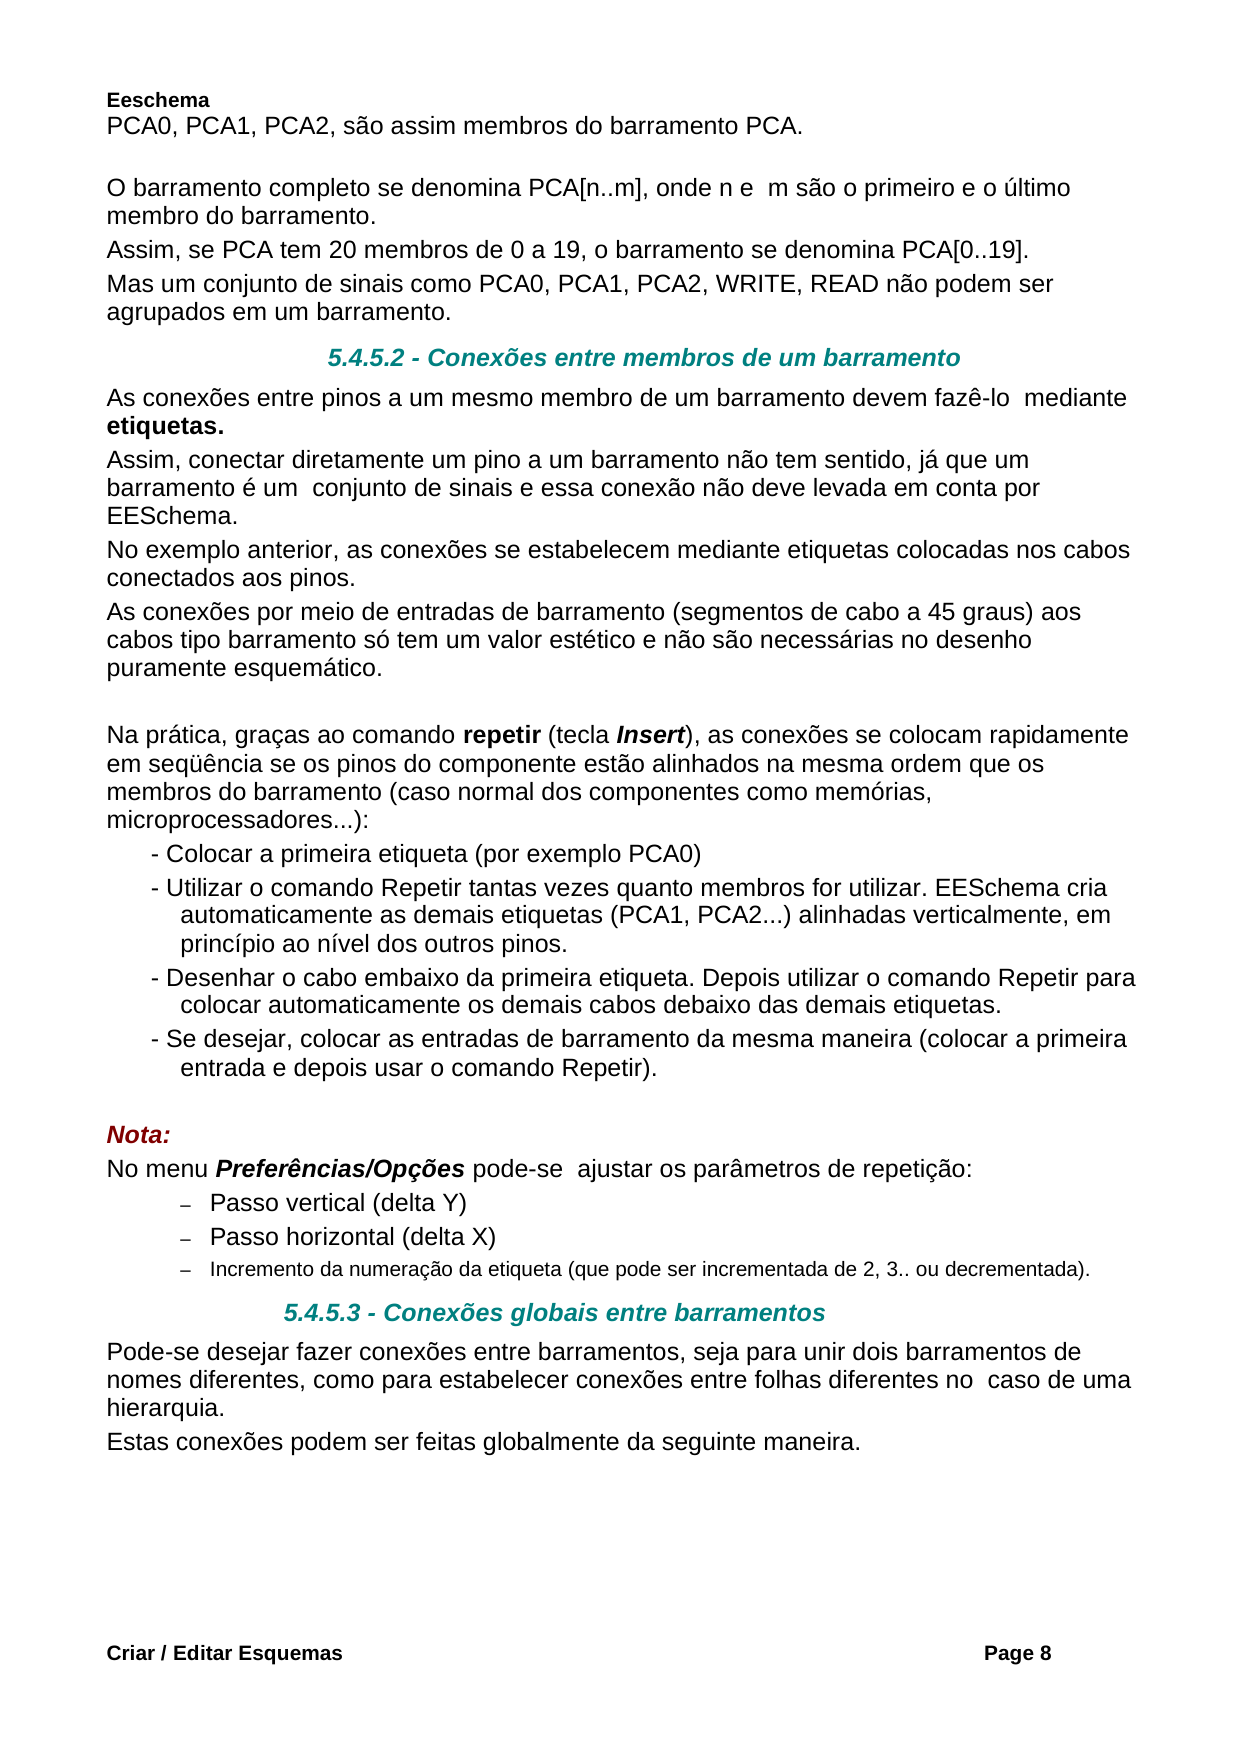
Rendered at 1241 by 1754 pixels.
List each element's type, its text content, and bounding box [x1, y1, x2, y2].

text Pode-se desejar fazer conexões entre barramentos, seja para unir dois barramentos de nomes diferentes, como para estabelecer conexões entre folhas diferentes no caso de uma hierarquia. [106, 1338, 1151, 1422]
text - Se desejar, colocar as entradas de barramento da mesma maneira (colocar a primeira entrada e depois usar o comando Repetir). [151, 1025, 1151, 1081]
list Passo vertical (delta Y) [151, 1189, 1151, 1217]
text Assim, se PCA tem 20 membros de 0 a 19, o barramento se denomina PCA[0..19]. [106, 236, 1151, 264]
text Na prática, graças ao comando repetir (tecla Insert), as conexões se colocam rapidamente em seqüência se os pinos do componente estão alinhados na mesma ordem que os membros do barramento (caso normal dos componentes como memórias, microprocessadores...): [106, 721, 1151, 833]
text - Utilizar o comando Repetir tantas vezes quanto membros for utilizar. EESchema cria automaticamente as demais etiquetas (PCA1, PCA2...) alinhadas verticalmente, em princípio ao nível dos outros pinos. [151, 873, 1151, 957]
text Mas um conjunto de sinais como PCA0, PCA1, PCA2, WRITE, READ não podem ser agrupados em um barramento. [106, 270, 1151, 326]
text Estas conexões podem ser feitas globalmente da seguinte maneira. [106, 1428, 1151, 1456]
list Passo horizontal (delta X) [151, 1223, 1151, 1251]
list Incremento da numeração da etiqueta (que pode ser incrementada de 2, 3.. ou decrementada). [151, 1257, 1151, 1281]
text Assim, conectar diretamente um pino a um barramento não tem sentido, já que um barramento é um conjunto de sinais e essa conexão não deve levada em conta por EESchema. [106, 446, 1151, 529]
text No menu Preferências/Opções pode-se ajustar os parâmetros de repetição: [106, 1155, 1151, 1183]
text Nota: [106, 1121, 1151, 1149]
subtitle Conexões globais entre barramentos [283, 1298, 1151, 1326]
text No exemplo anterior, as conexões se estabelecem mediante etiquetas colocadas nos cabos conectados aos pinos. [106, 536, 1151, 592]
text PCA0, PCA1, PCA2, são assim membros do barramento PCA. [106, 112, 1151, 140]
text As conexões por meio de entradas de barramento (segmentos de cabo a 45 graus) aos cabos tipo barramento só tem um valor estético e não são necessárias no desenho puramente esquemático. [106, 597, 1151, 682]
text - Colocar a primeira etiqueta (por exemplo PCA0) [151, 839, 1151, 867]
text As conexões entre pinos a um mesmo membro de um barramento devem fazê-lo mediante etiquetas. [106, 383, 1151, 439]
text - Desenhar o cabo embaixo da primeira etiqueta. Depois utilizar o comando Repetir para colocar automaticamente os demais cabos debaixo das demais etiquetas. [151, 963, 1151, 1019]
text O barramento completo se denomina PCA[n..m], onde n e m são o primeiro e o último membro do barramento. [106, 174, 1151, 230]
subtitle Conexões entre membros de um barramento [254, 344, 1151, 372]
